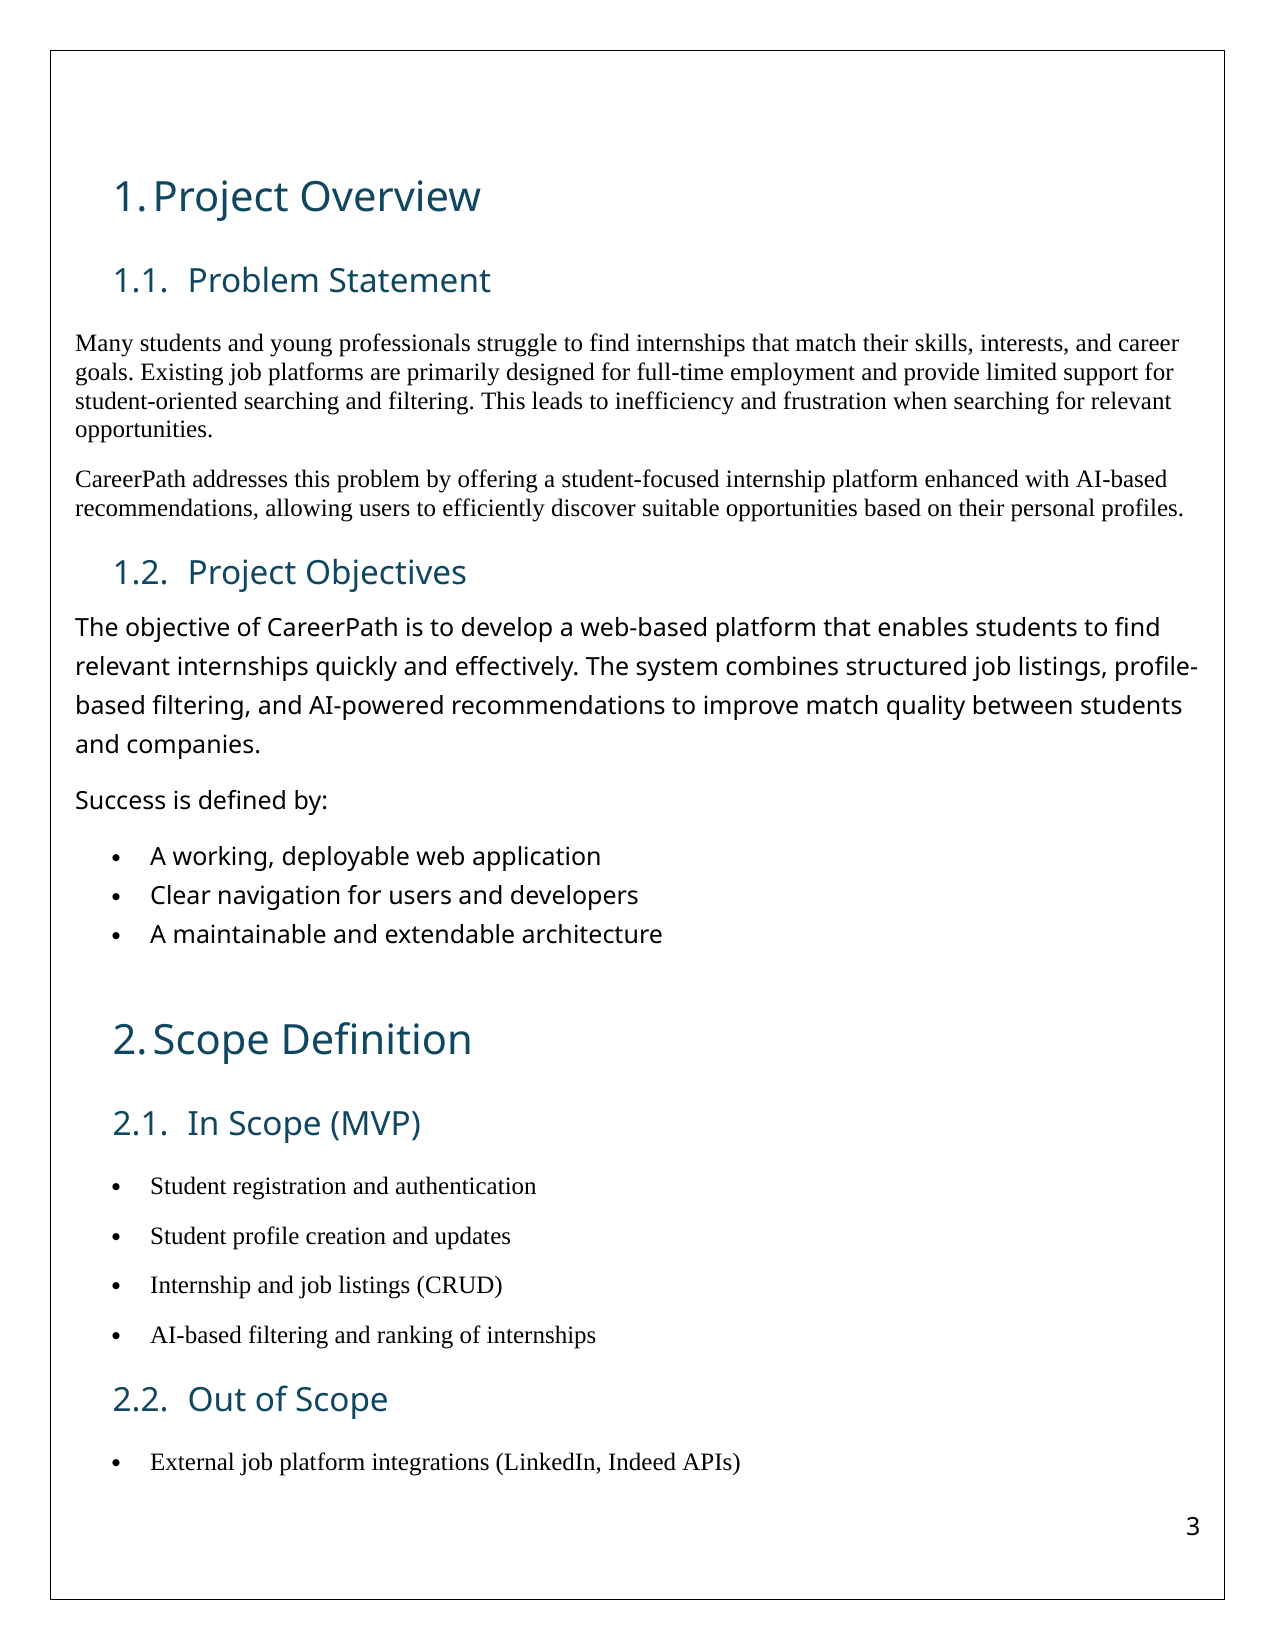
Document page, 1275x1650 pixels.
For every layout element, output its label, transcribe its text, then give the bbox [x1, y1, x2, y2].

subtitle Scope Definition [112, 1010, 1200, 1067]
list Internship and job listings (CRUD) [112, 1270, 1200, 1299]
list Student registration and authentication [112, 1171, 1200, 1200]
list A maintainable and extendable architecture [112, 917, 1200, 951]
list A working, deployable web application [112, 838, 1200, 872]
subtitle Project Objectives [112, 549, 1200, 594]
text Many students and young professionals struggle to find internships that match their skills, interests, and career goals. Existing job platforms are primarily designed for full-time employment and provide limited support for student-oriented searching and filtering. This leads to inefficiency and frustration when searching for relevant opportunities. [75, 328, 1200, 443]
list Student profile creation and updates [112, 1221, 1200, 1249]
list External job platform integrations (LinkedIn, Indeed APIs) [112, 1447, 1200, 1475]
subtitle In Scope (MVP) [112, 1100, 1200, 1146]
list Clear navigation for users and developers [112, 877, 1200, 912]
subtitle Problem Statement [112, 257, 1200, 303]
list AI-based filtering and ranking of internships [112, 1320, 1200, 1349]
subtitle Project Overview [112, 167, 1200, 224]
text CareerPath addresses this problem by offering a student-focused internship platform enhanced with AI-based recommendations, allowing users to efficiently discover suitable opportunities based on their personal profiles. [75, 464, 1200, 522]
subtitle Out of Scope [112, 1376, 1200, 1421]
text The objective of CareerPath is to develop a web-based platform that enables students to find relevant internships quickly and effectively. The system combines structured job listings, profile-based filtering, and AI-powered recommendations to improve match quality between students and companies. [75, 609, 1200, 761]
text Success is defined by: [75, 782, 1200, 817]
